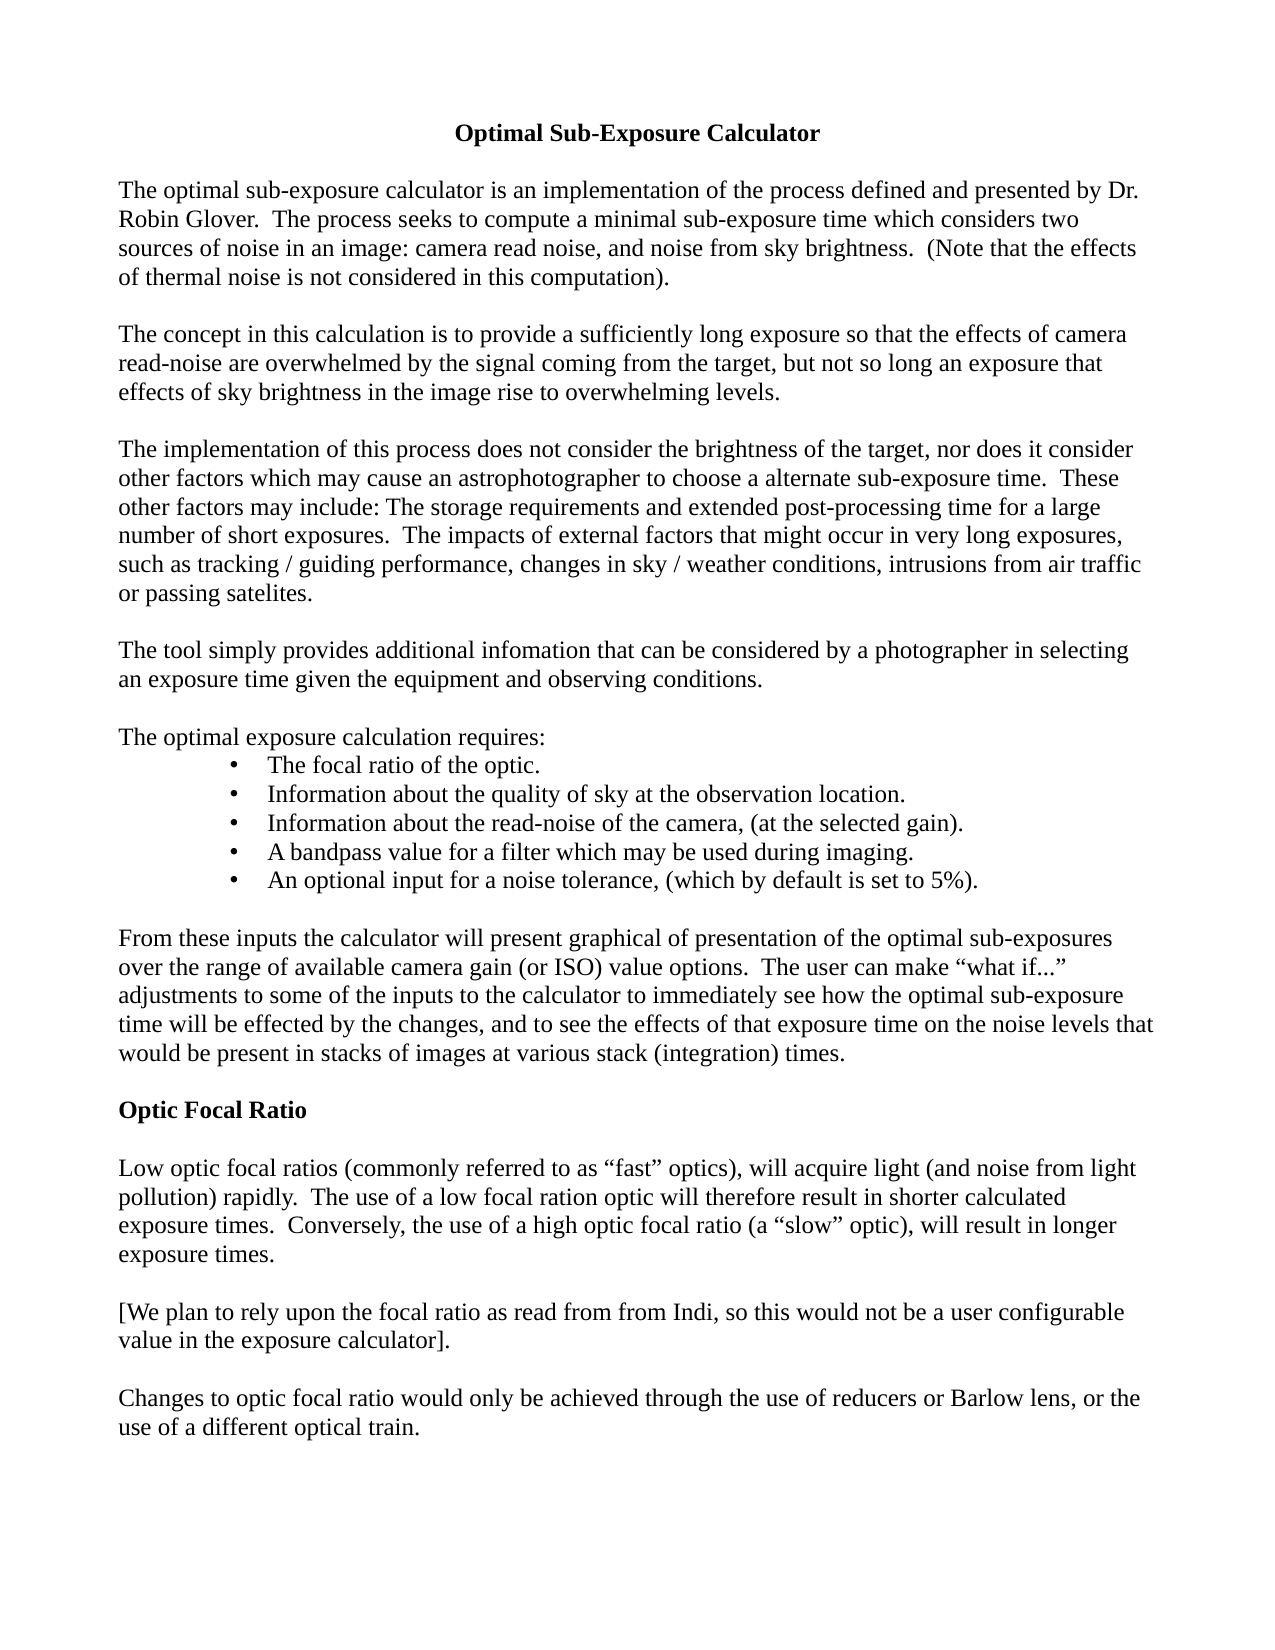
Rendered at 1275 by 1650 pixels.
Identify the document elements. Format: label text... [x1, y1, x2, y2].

text [We plan to rely upon the focal ratio as read from from Indi, so this would not be a user configurable value in the exposure calculator]. [118, 1297, 1157, 1354]
text Low optic focal ratios (commonly referred to as “fast” optics), will acquire light (and noise from light pollution) rapidly. The use of a low focal ration optic will therefore result in shorter calculated exposure times. Conversely, the use of a high optic focal ratio (a “slow” optic), will result in longer exposure times. [118, 1153, 1157, 1268]
list The focal ratio of the optic. [229, 751, 1157, 779]
list A bandpass value for a filter which may be used during imaging. [229, 837, 1157, 866]
text Optic Focal Ratio [118, 1096, 1157, 1124]
list Information about the quality of sky at the observation location. [229, 779, 1157, 808]
text From these inputs the calculator will present graphical of presentation of the optimal sub-exposures over the range of available camera gain (or ISO) value options. The user can make “what if...” adjustments to some of the inputs to the calculator to immediately see how the optimal sub-exposure time will be effected by the changes, and to see the effects of that exposure time on the noise levels that would be present in stacks of images at various stack (integration) times. [118, 923, 1157, 1067]
text The concept in this calculation is to provide a sufficiently long exposure so that the effects of camera read-noise are overwhelmed by the signal coming from the target, but not so long an exposure that effects of sky brightness in the image rise to overwhelming levels. [118, 319, 1157, 406]
text The optimal exposure calculation requires: [118, 722, 1157, 751]
text The implementation of this process does not consider the brightness of the target, nor does it consider other factors which may cause an astrophotographer to choose a alternate sub-exposure time. These other factors may include: The storage requirements and extended post-processing time for a large number of short exposures. The impacts of external factors that might occur in very long exposures, such as tracking / guiding performance, changes in sky / weather conditions, intrusions from air traffic or passing satelites. [118, 434, 1157, 607]
text Optimal Sub-Exposure Calculator [118, 118, 1157, 147]
text The optimal sub-exposure calculator is an implementation of the process defined and presented by Dr. Robin Glover. The process seeks to compute a minimal sub-exposure time which considers two sources of noise in an image: camera read noise, and noise from sky brightness. (Note that the effects of thermal noise is not considered in this computation). [118, 176, 1157, 291]
text Changes to optic focal ratio would only be achieved through the use of reducers or Barlow lens, or the use of a different optical train. [118, 1383, 1157, 1441]
text The tool simply provides additional infomation that can be considered by a photographer in selecting an exposure time given the equipment and observing conditions. [118, 636, 1157, 693]
list Information about the read-noise of the camera, (at the selected gain). [229, 808, 1157, 837]
list An optional input for a noise tolerance, (which by default is set to 5%). [229, 866, 1157, 894]
